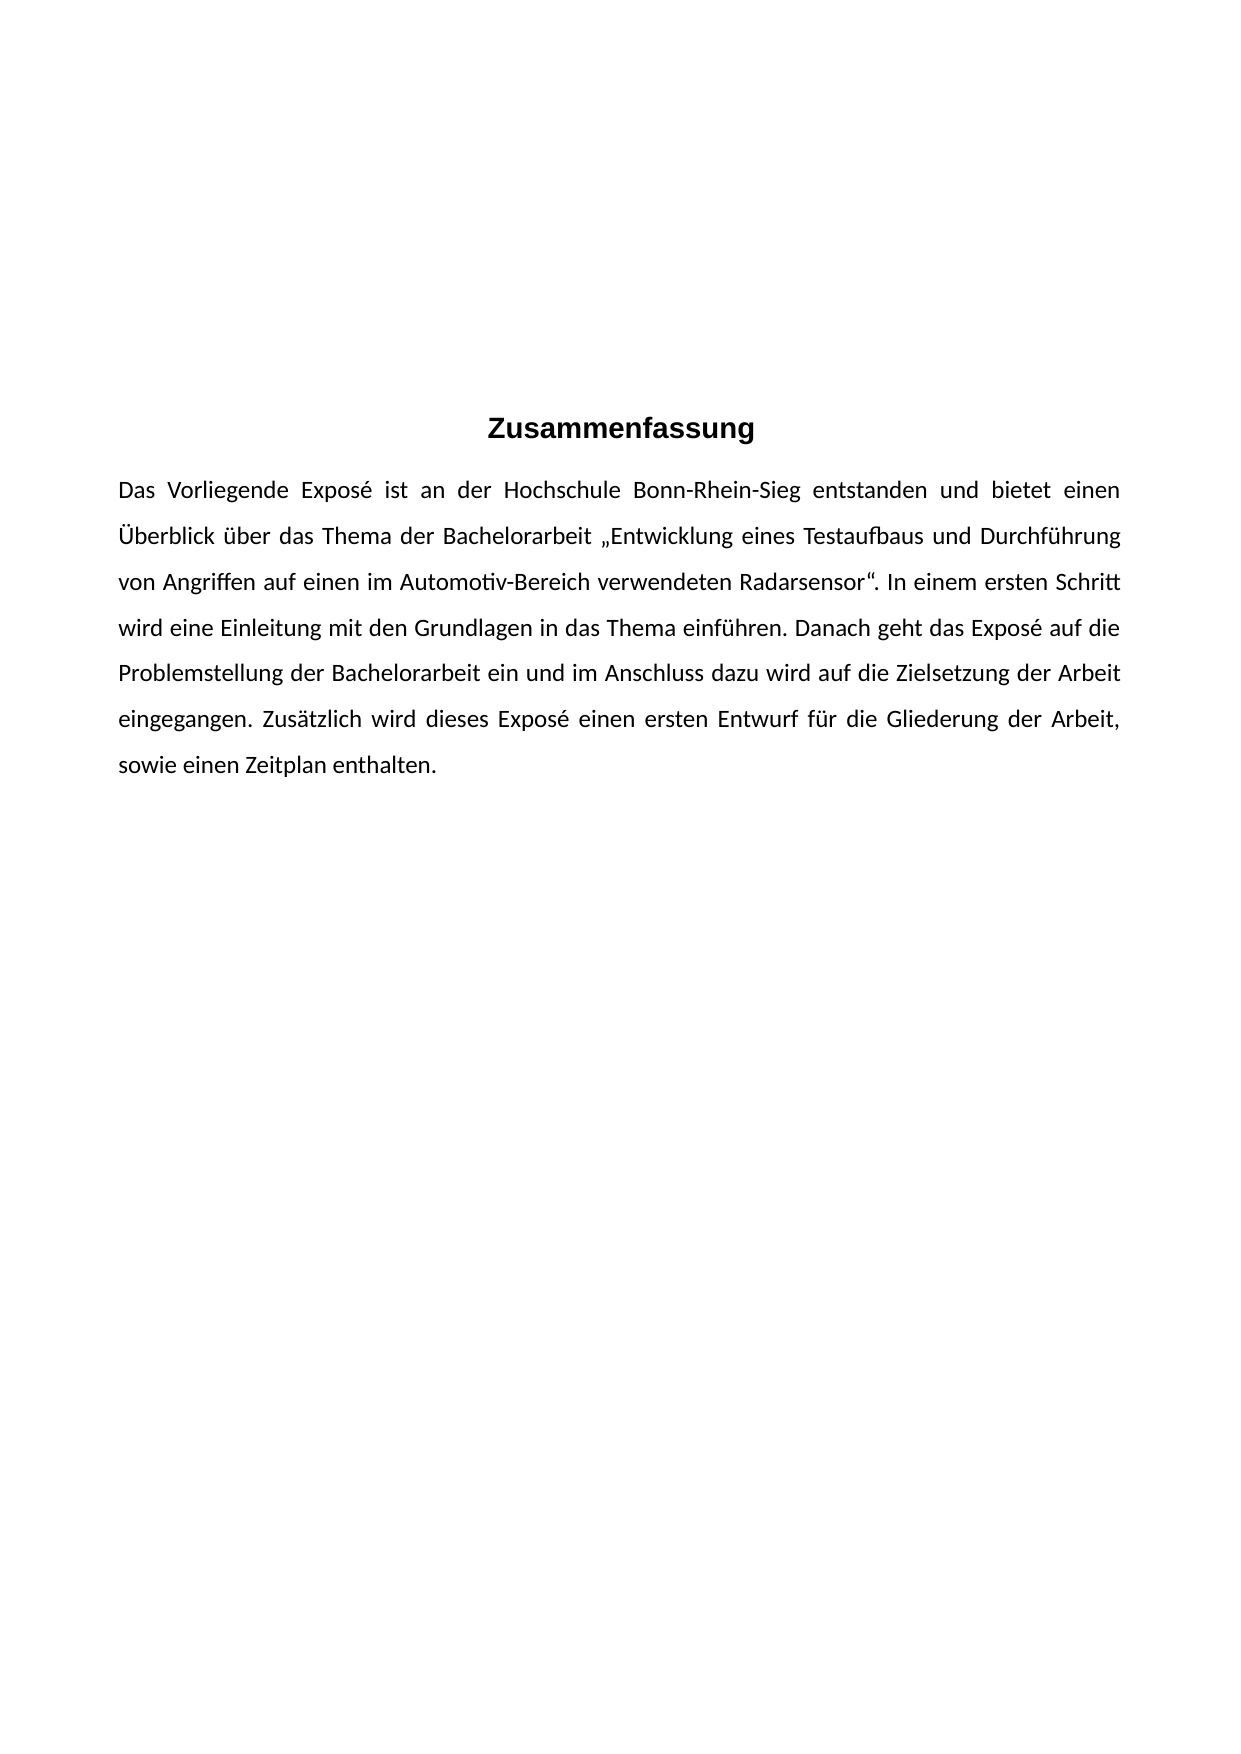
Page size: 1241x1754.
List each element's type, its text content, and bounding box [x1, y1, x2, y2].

text Das Vorliegende Exposé ist an der Hochschule Bonn-Rhein-Sieg entstanden und bietet einen Überblick über das Thema der Bachelorarbeit „Entwicklung eines Testaufbaus und Durchführung von Angriffen auf einen im Automotiv-Bereich verwendeten Radarsensor“. In einem ersten Schritt wird eine Einleitung mit den Grundlagen in das Thema einführen. Danach geht das Exposé auf die Problemstellung der Bachelorarbeit ein und im Anschluss dazu wird auf die Zielsetzung der Arbeit eingegangen. Zusätzlich wird dieses Exposé einen ersten Entwurf für die Gliederung der Arbeit, sowie einen Zeitplan enthalten. [118, 474, 1122, 779]
subtitle Zusammenfassung [118, 411, 1122, 445]
